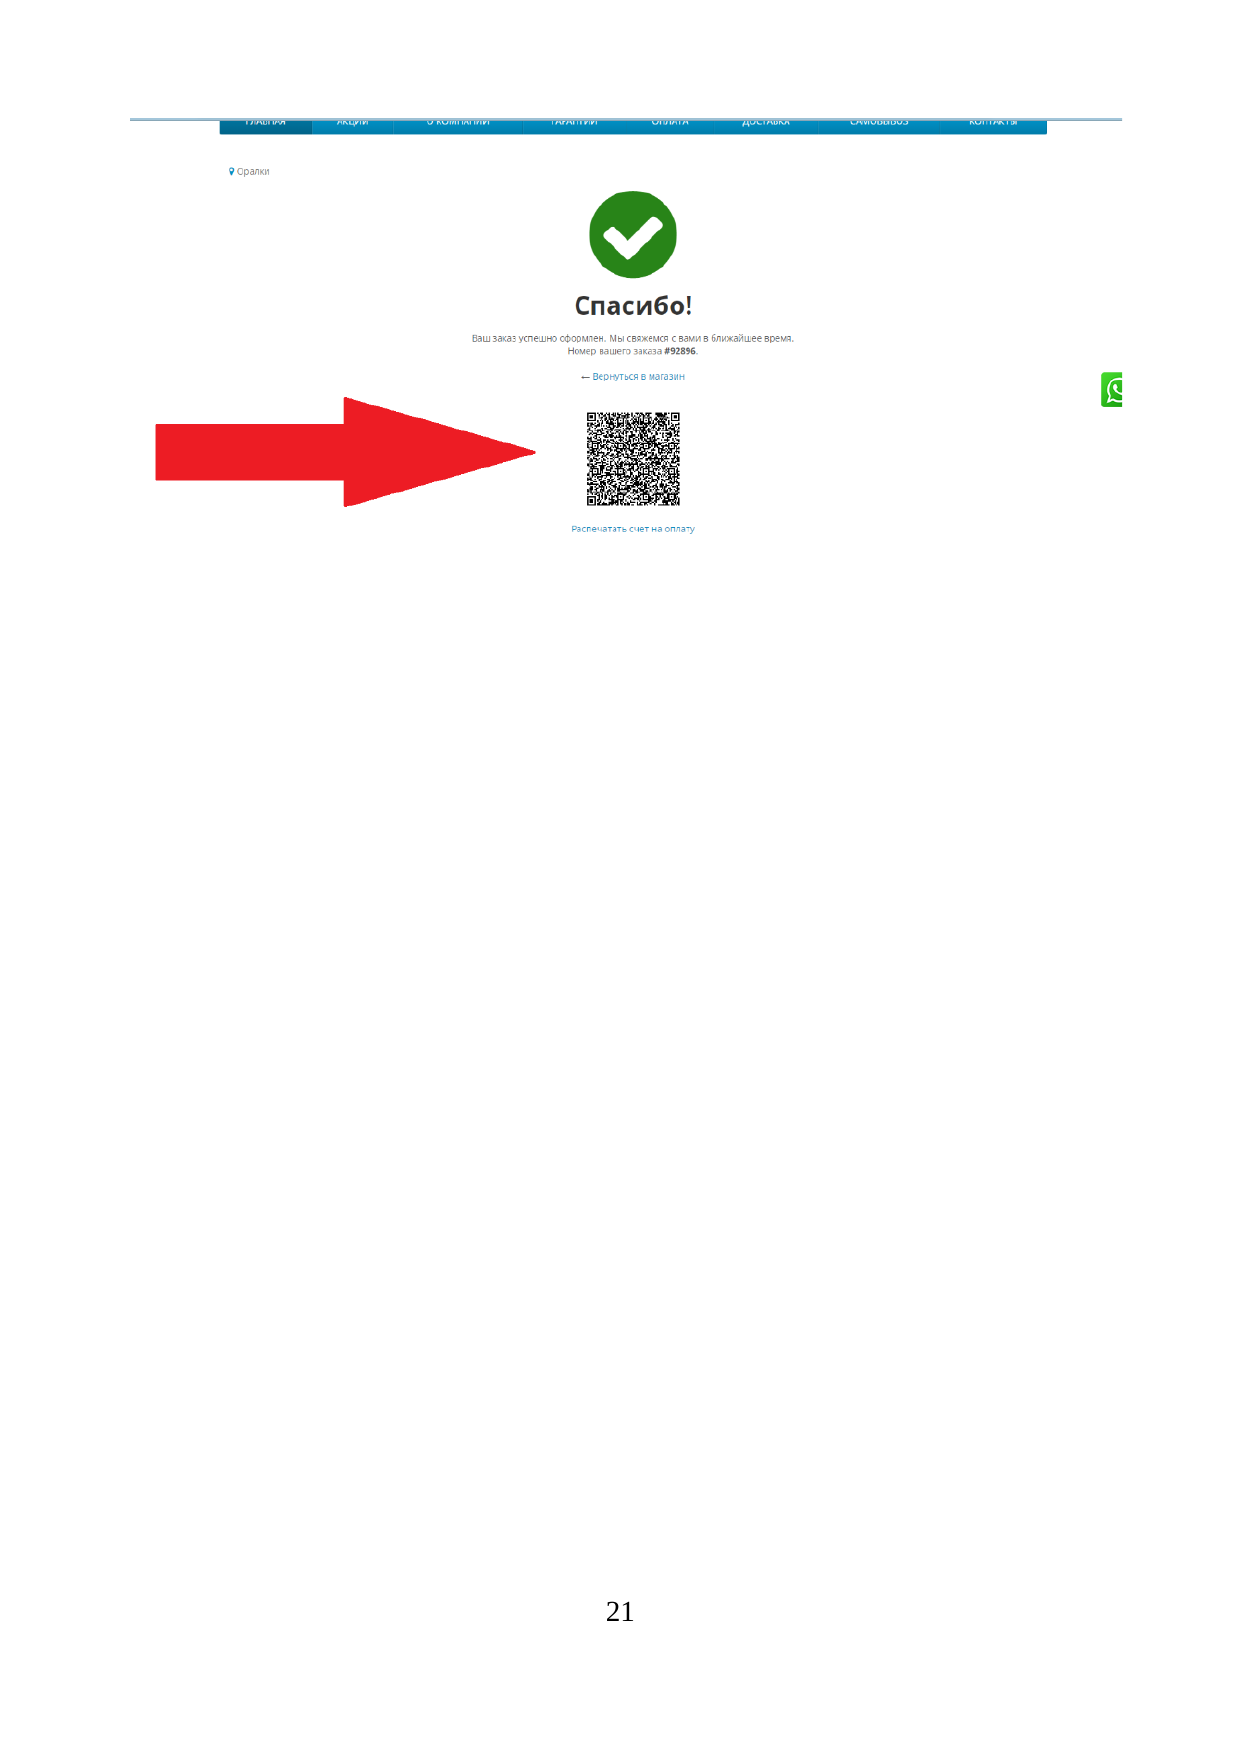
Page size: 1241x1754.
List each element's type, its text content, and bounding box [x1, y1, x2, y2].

picture [118, 118, 1123, 555]
text 21 [118, 1594, 1122, 1628]
